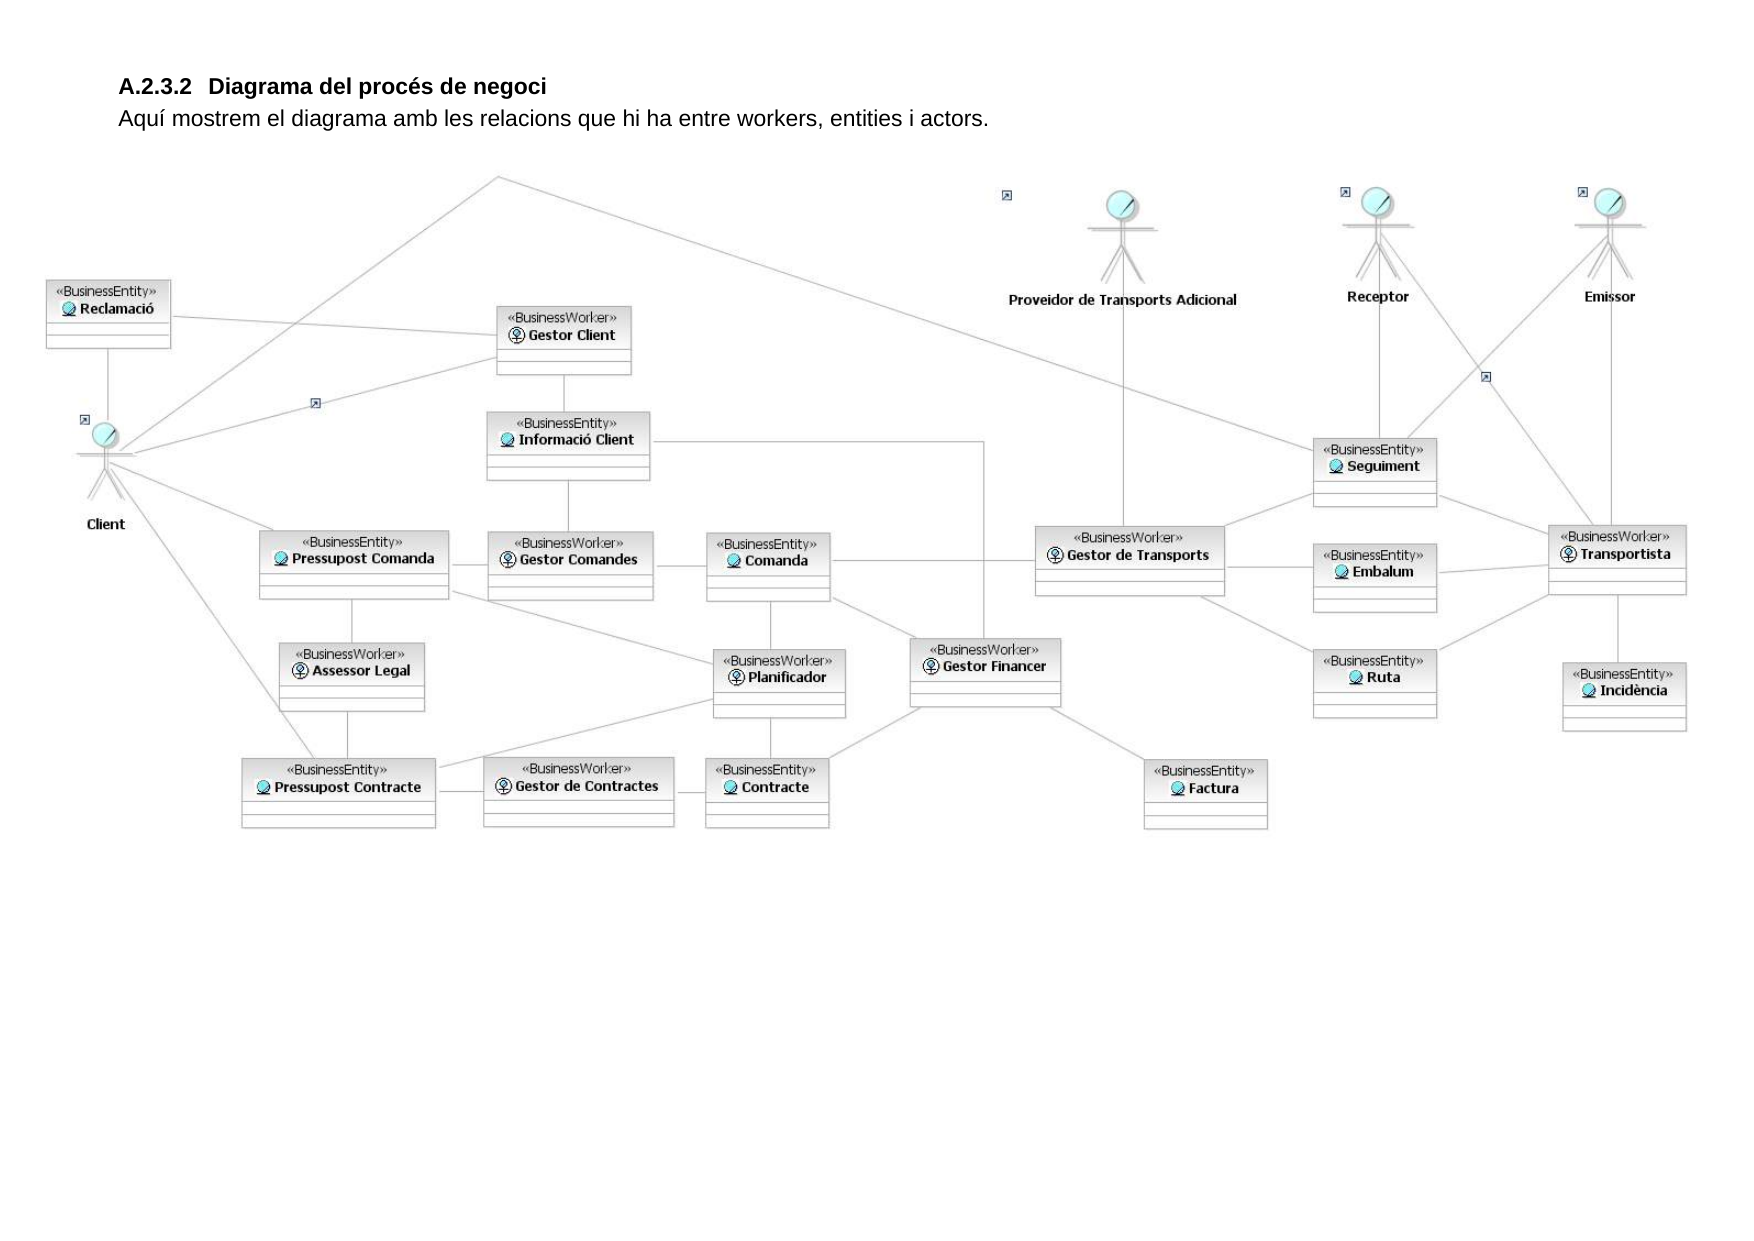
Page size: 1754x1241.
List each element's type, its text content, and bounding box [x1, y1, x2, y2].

picture [37, 152, 1701, 868]
text Aquí mostrem el diagrama amb les relacions que hi ha entre workers, entities i actors. [118, 106, 1620, 131]
subtitle Diagrama del procés de negoci [118, 74, 1620, 99]
